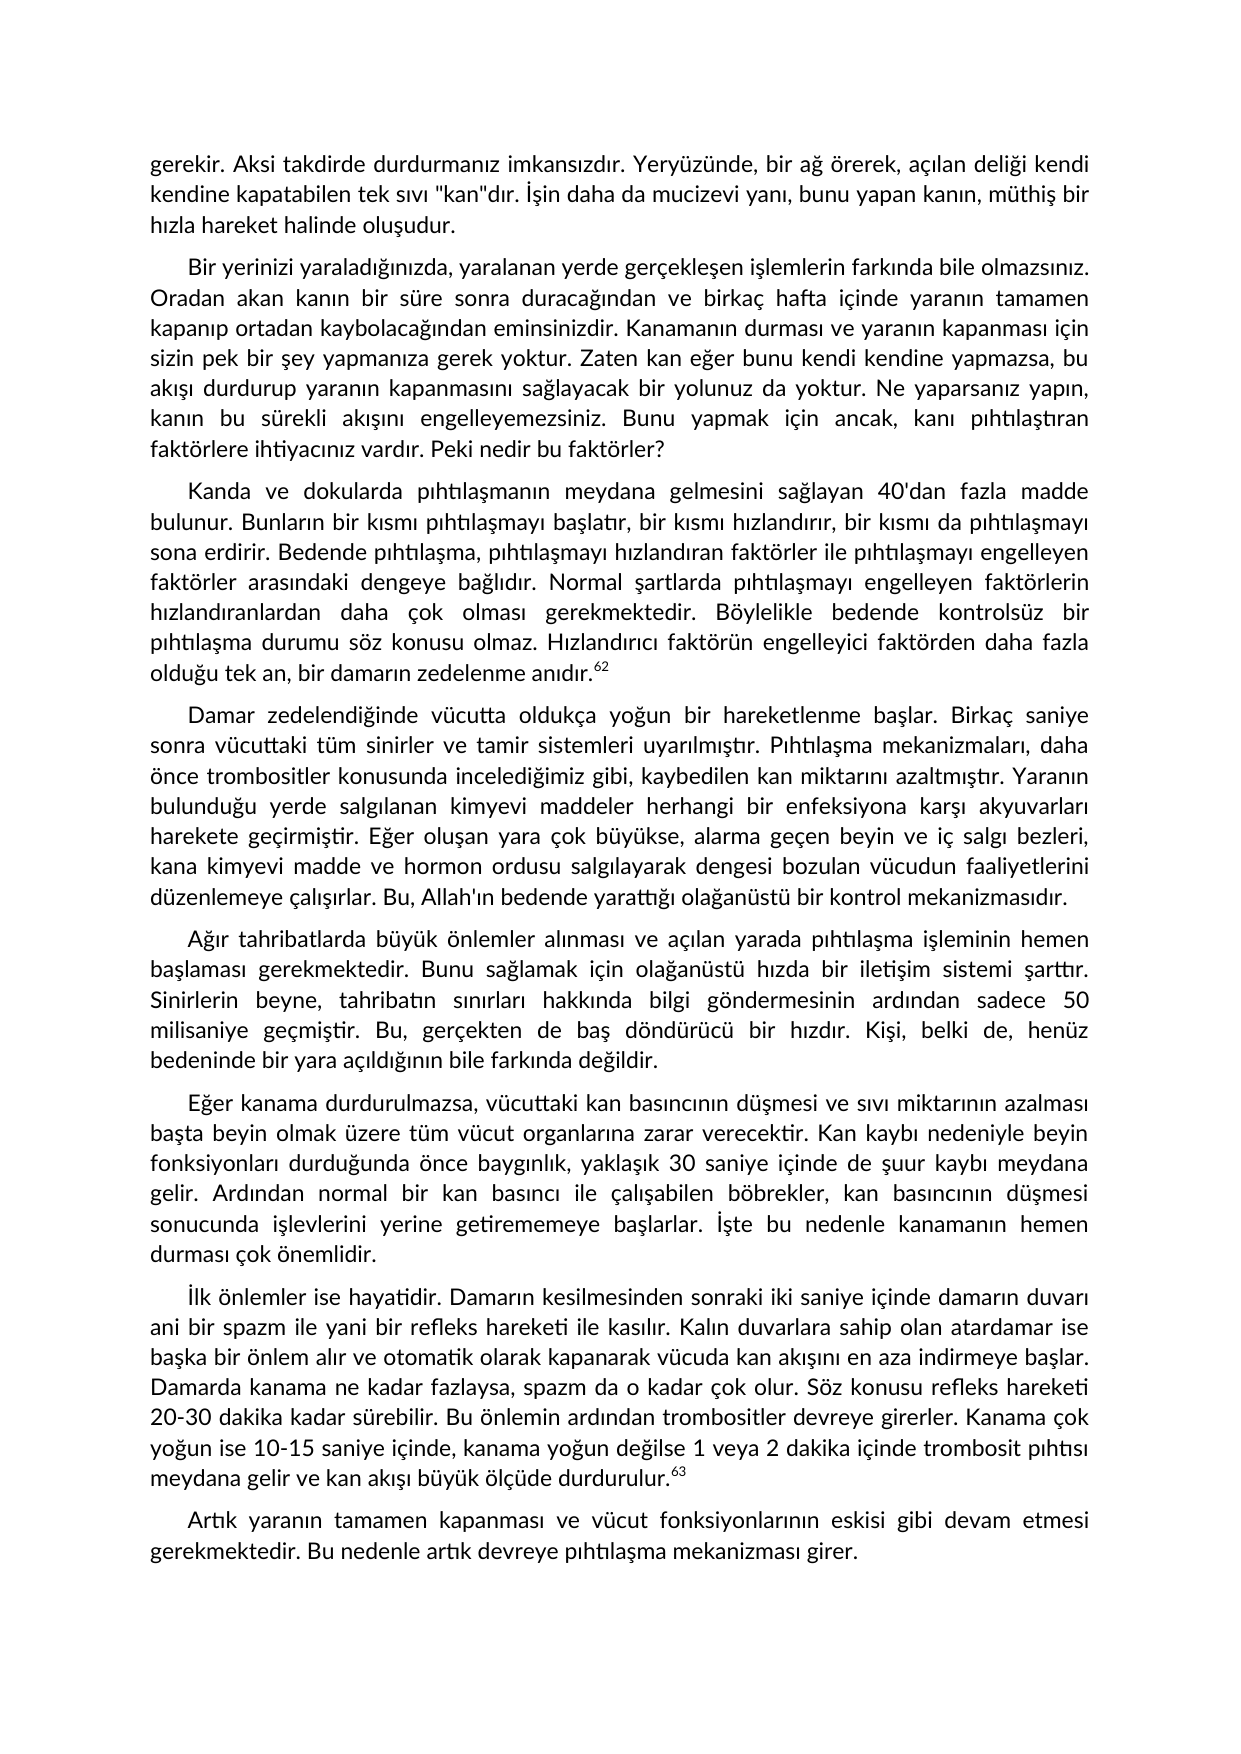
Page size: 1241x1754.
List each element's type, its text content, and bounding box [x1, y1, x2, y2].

text Ağır tahribatlarda büyük önlemler alınması ve açılan yarada pıhtılaşma işleminin hemen başlaması gerekmektedir. Bunu sağlamak için olağanüstü hızda bir iletişim sistemi şarttır. Sinirlerin beyne, tahribatın sınırları hakkında bilgi göndermesinin ardından sadece 50 milisaniye geçmiştir. Bu, gerçekten de baş döndürücü bir hızdır. Kişi, belki de, henüz bedeninde bir yara açıldığının bile farkında değildir. [150, 925, 1090, 1073]
text İlk önlemler ise hayatidir. Damarın kesilmesinden sonraki iki saniye içinde damarın duvarı ani bir spazm ile yani bir refleks hareketi ile kasılır. Kalın duvarlara sahip olan atardamar ise başka bir önlem alır ve otomatik olarak kapanarak vücuda kan akışını en aza indirmeye başlar. Damarda kanama ne kadar fazlaysa, spazm da o kadar çok olur. Söz konusu refleks hareketi 20-30 dakika kadar sürebilir. Bu önlemin ardından trombositler devreye girerler. Kanama çok yoğun ise 10-15 saniye içinde, kanama yoğun değilse 1 veya 2 dakika içinde trombosit pıhtısı meydana gelir ve kan akışı büyük ölçüde durdurulur.63 [150, 1282, 1090, 1491]
text Bir yerinizi yaraladığınızda, yaralanan yerde gerçekleşen işlemlerin farkında bile olmazsınız. Oradan akan kanın bir süre sonra duracağından ve birkaç hafta içinde yaranın tamamen kapanıp ortadan kaybolacağından eminsinizdir. Kanamanın durması ve yaranın kapanması için sizin pek bir şey yapmanıza gerek yoktur. Zaten kan eğer bunu kendi kendine yapmazsa, bu akışı durdurup yaranın kapanmasını sağlayacak bir yolunuz da yoktur. Ne yaparsanız yapın, kanın bu sürekli akışını engelleyemezsiniz. Bunu yapmak için ancak, kanı pıhtılaştıran faktörlere ihtiyacınız vardır. Peki nedir bu faktörler? [150, 253, 1090, 462]
text Damar zedelendiğinde vücutta oldukça yoğun bir hareketlenme başlar. Birkaç saniye sonra vücuttaki tüm sinirler ve tamir sistemleri uyarılmıştır. Pıhtılaşma mekanizmaları, daha önce trombositler konusunda incelediğimiz gibi, kaybedilen kan miktarını azaltmıştır. Yaranın bulunduğu yerde salgılanan kimyevi maddeler herhangi bir enfeksiyona karşı akyuvarları harekete geçirmiştir. Eğer oluşan yara çok büyükse, alarma geçen beyin ve iç salgı bezleri, kana kimyevi madde ve hormon ordusu salgılayarak dengesi bozulan vücudun faaliyetlerini düzenlemeye çalışırlar. Bu, Allah'ın bedende yarattığı olağanüstü bir kontrol mekanizmasıdır. [150, 701, 1090, 910]
text Eğer kanama durdurulmazsa, vücuttaki kan basıncının düşmesi ve sıvı miktarının azalması başta beyin olmak üzere tüm vücut organlarına zarar verecektir. Kan kaybı nedeniyle beyin fonksiyonları durduğunda önce baygınlık, yaklaşık 30 saniye içinde de şuur kaybı meydana gelir. Ardından normal bir kan basıncı ile çalışabilen böbrekler, kan basıncının düşmesi sonucunda işlevlerini yerine getirememeye başlarlar. İşte bu nedenle kanamanın hemen durması çok önemlidir. [150, 1088, 1090, 1267]
text Artık yaranın tamamen kapanması ve vücut fonksiyonlarının eskisi gibi devam etmesi gerekmektedir. Bu nedenle artık devreye pıhtılaşma mekanizması girer. [150, 1506, 1090, 1564]
text gerekir. Aksi takdirde durdurmanız imkansızdır. Yeryüzünde, bir ağ örerek, açılan deliği kendi kendine kapatabilen tek sıvı "kan"dır. İşin daha da mucizevi yanı, bunu yapan kanın, müthiş bir hızla hareket halinde oluşudur. [150, 150, 1090, 238]
text Kanda ve dokularda pıhtılaşmanın meydana gelmesini sağlayan 40'dan fazla madde bulunur. Bunların bir kısmı pıhtılaşmayı başlatır, bir kısmı hızlandırır, bir kısmı da pıhtılaşmayı sona erdirir. Bedende pıhtılaşma, pıhtılaşmayı hızlandıran faktörler ile pıhtılaşmayı engelleyen faktörler arasındaki dengeye bağlıdır. Normal şartlarda pıhtılaşmayı engelleyen faktörlerin hızlandıranlardan daha çok olması gerekmektedir. Böylelikle bedende kontrolsüz bir pıhtılaşma durumu söz konusu olmaz. Hızlandırıcı faktörün engelleyici faktörden daha fazla olduğu tek an, bir damarın zedelenme anıdır.62 [150, 477, 1090, 686]
